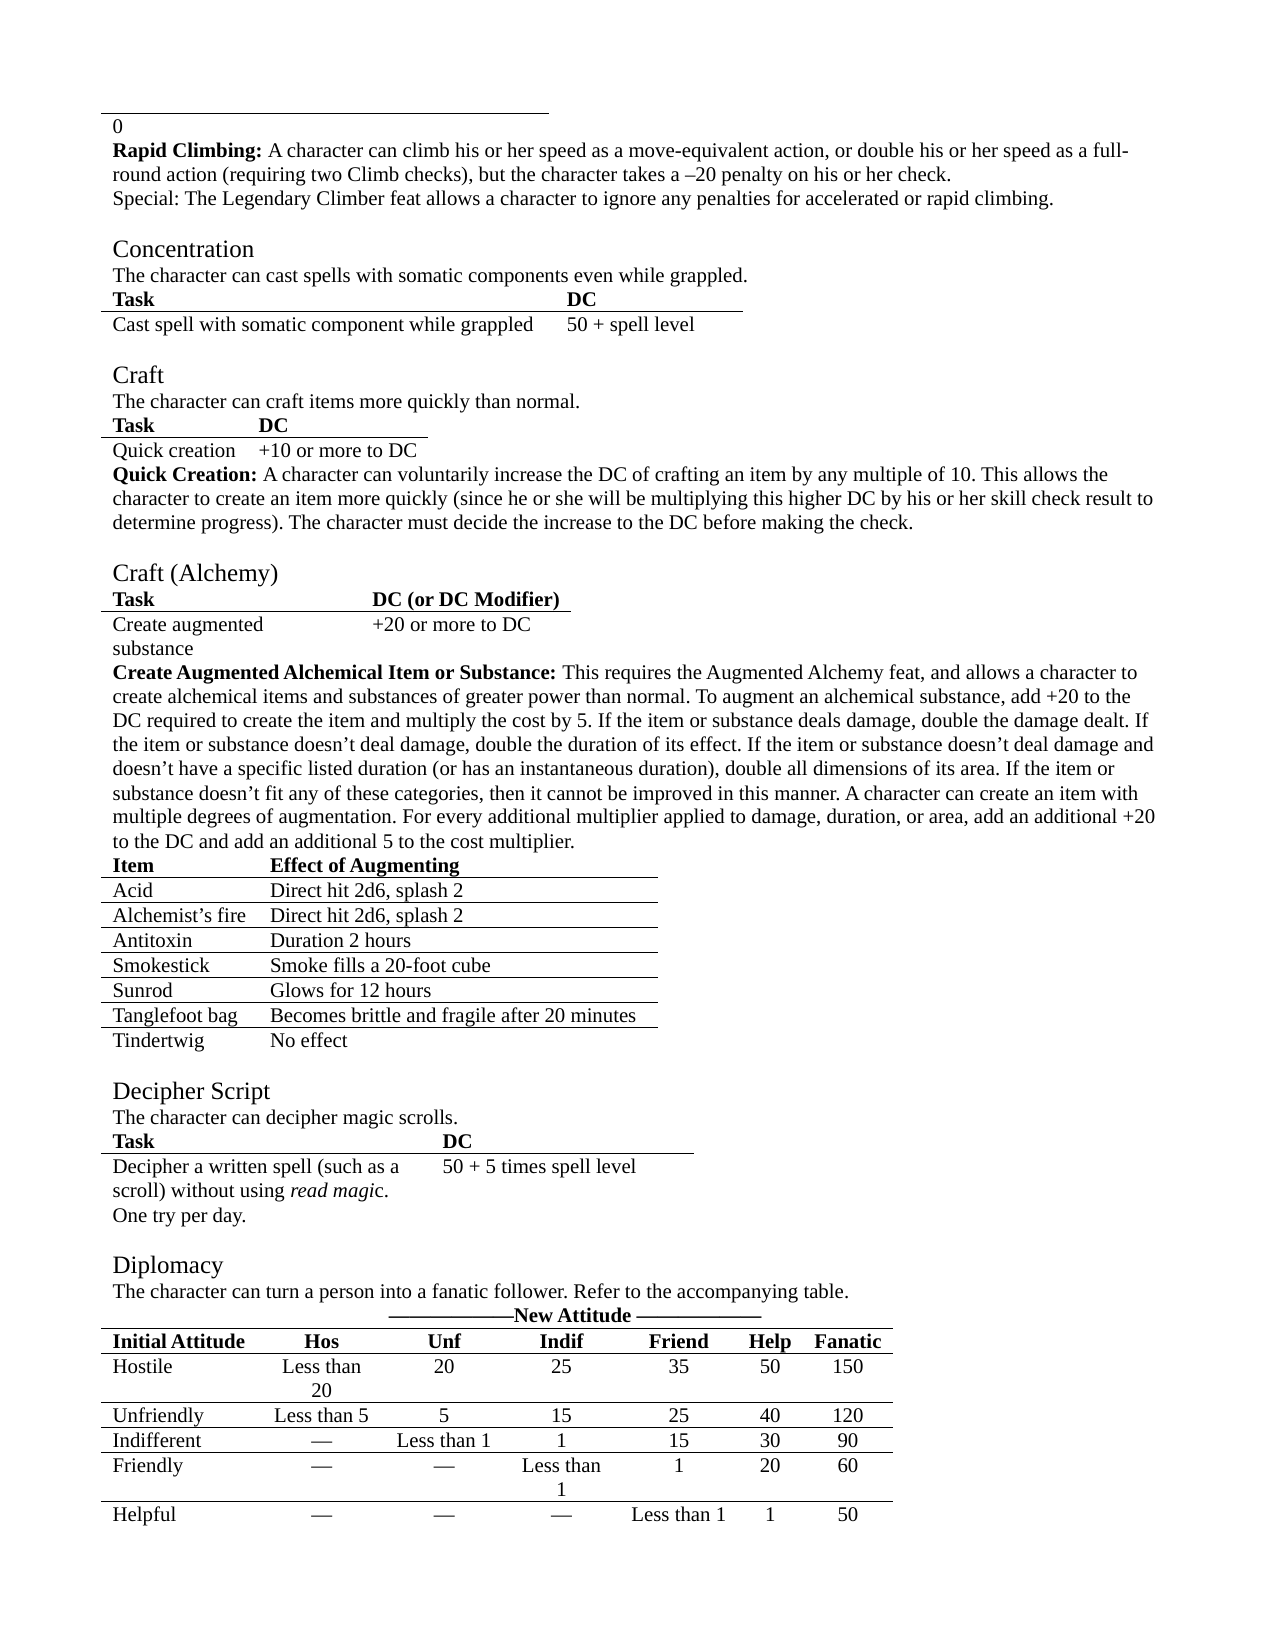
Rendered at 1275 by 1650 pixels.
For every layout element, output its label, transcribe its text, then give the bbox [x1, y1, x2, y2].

table_cell [155, 114, 549, 138]
table_cell Alchemist’s fire [101, 903, 258, 927]
table_cell — [503, 1502, 620, 1526]
subtitle Diplomacy [112, 1251, 1162, 1279]
table_cell Less than 1 [385, 1428, 503, 1452]
table_cell Friend [620, 1329, 737, 1353]
table_header Effect of Augmenting [259, 853, 658, 877]
table_cell Acid [101, 878, 258, 902]
table_cell Sunrod [101, 978, 258, 1002]
table_cell 60 [803, 1453, 893, 1501]
table_cell 40 [737, 1403, 803, 1427]
table_cell — [258, 1428, 385, 1452]
table_cell Cast spell with somatic component while grappled [101, 312, 555, 336]
table_cell Hostile [101, 1354, 257, 1402]
table_cell 120 [803, 1403, 893, 1427]
table_cell 35 [620, 1354, 737, 1402]
table_cell Tindertwig [101, 1028, 258, 1052]
table_cell Direct hit 2d6, splash 2 [259, 878, 658, 902]
table_cell Less than 5 [258, 1403, 385, 1427]
table_cell Smokestick [101, 953, 258, 977]
table_cell Direct hit 2d6, splash 2 [259, 903, 658, 927]
table_cell — [258, 1453, 385, 1501]
subtitle Craft [112, 360, 1162, 389]
table_cell Help [737, 1329, 803, 1353]
table_cell Fanatic [803, 1329, 893, 1353]
text Create Augmented Alchemical Item or Substance: This requires the Augmented Alchemy feat, and allows a character to create alchemical items and substances of greater power than normal. To augment an alchemical substance, add +20 to the DC required to create the item and multiply the cost by 5. If the item or substance deals damage, double the damage dealt. If the item or substance doesn’t deal damage, double the duration of its effect. If the item or substance doesn’t deal damage and doesn’t have a specific listed duration (or has an instantaneous duration), double all dimensions of its area. If the item or substance doesn’t fit any of these categories, then it cannot be improved in this manner. A character can create an item with multiple degrees of augmentation. For every additional multiplier applied to damage, duration, or area, add an additional +20 to the DC and add an additional 5 to the cost multiplier. [112, 660, 1162, 853]
subtitle Concentration [112, 234, 1162, 263]
table_cell 15 [503, 1403, 620, 1427]
table_cell +20 or more to DC [361, 612, 571, 660]
table_header DC [555, 287, 743, 311]
table_cell Friendly [101, 1453, 257, 1501]
table_cell Helpful [101, 1502, 257, 1526]
table_cell 150 [803, 1354, 893, 1402]
table_header Task [101, 1129, 431, 1153]
table_cell 90 [803, 1428, 893, 1452]
table_cell Create augmented substance [101, 612, 361, 660]
table_cell 1 [503, 1428, 620, 1452]
table_cell Quick creation [101, 438, 247, 462]
table_header Item [101, 853, 258, 877]
text Quick Creation: A character can voluntarily increase the DC of crafting an item by any multiple of 10. This allows the character to create an item more quickly (since he or she will be multiplying this higher DC by his or her skill check result to determine progress). The character must decide the increase to the DC before making the check. [112, 462, 1162, 534]
table_header DC [431, 1129, 694, 1153]
table_cell 25 [620, 1403, 737, 1427]
table_cell Smoke fills a 20-foot cube [259, 953, 658, 977]
table_cell 50 [803, 1502, 893, 1526]
table_cell Unfriendly [101, 1403, 257, 1427]
table_cell 1 [737, 1502, 803, 1526]
text Special: The Legendary Climber feat allows a character to ignore any penalties for accelerated or rapid climbing. [112, 186, 1162, 210]
table_cell 30 [737, 1428, 803, 1452]
table_header Task [101, 587, 361, 611]
table_cell 50 + spell level [555, 312, 743, 336]
table_cell No effect [259, 1028, 658, 1052]
table_cell 20 [385, 1354, 503, 1402]
table_cell — [385, 1453, 503, 1501]
table_header [101, 1304, 257, 1327]
table_cell Initial Attitude [101, 1329, 257, 1353]
table_cell Unf [385, 1329, 503, 1353]
table_cell 50 [737, 1354, 803, 1402]
table_cell Antitoxin [101, 928, 258, 952]
text The character can decipher magic scrolls. [112, 1105, 1162, 1129]
table_header DC (or DC Modifier) [361, 587, 571, 611]
table_cell 5 [385, 1403, 503, 1427]
text The character can craft items more quickly than normal. [112, 389, 1162, 413]
table_cell 20 [737, 1453, 803, 1501]
subtitle Craft (Alchemy) [112, 558, 1162, 587]
table_cell Duration 2 hours [259, 928, 658, 952]
table_cell 25 [503, 1354, 620, 1402]
table_cell Becomes brittle and fragile after 20 minutes [259, 1003, 658, 1027]
table_cell — [258, 1502, 385, 1526]
table_cell Tanglefoot bag [101, 1003, 258, 1027]
table_header Task [101, 287, 555, 311]
table_cell 15 [620, 1428, 737, 1452]
table_header DC [247, 413, 428, 437]
table_cell Indifferent [101, 1428, 257, 1452]
table_cell Indif [503, 1329, 620, 1353]
table_cell Less than 20 [258, 1354, 385, 1402]
table_cell Hos [258, 1329, 385, 1353]
table_cell Decipher a written spell (such as a scroll) without using read magic. One try per day. [101, 1154, 431, 1227]
table_header ——————New Attitude —————— [258, 1304, 893, 1327]
table_header Task [101, 413, 247, 437]
table_cell 50 + 5 times spell level [431, 1154, 694, 1227]
text Rapid Climbing: A character can climb his or her speed as a move-equivalent action, or double his or her speed as a full-round action (requiring two Climb checks), but the character takes a –20 penalty on his or her check. [112, 138, 1162, 186]
table_cell +10 or more to DC [247, 438, 428, 462]
table_cell Glows for 12 hours [259, 978, 658, 1002]
subtitle Decipher Script [112, 1076, 1162, 1105]
text The character can cast spells with somatic components even while grappled. [112, 263, 1162, 287]
table_cell Less than 1 [503, 1453, 620, 1501]
table_cell 0 [101, 114, 155, 138]
table_cell Less than 1 [620, 1502, 737, 1526]
text The character can turn a person into a fanatic follower. Refer to the accompanying table. [112, 1279, 1162, 1303]
table_cell 1 [620, 1453, 737, 1501]
table_cell — [385, 1502, 503, 1526]
